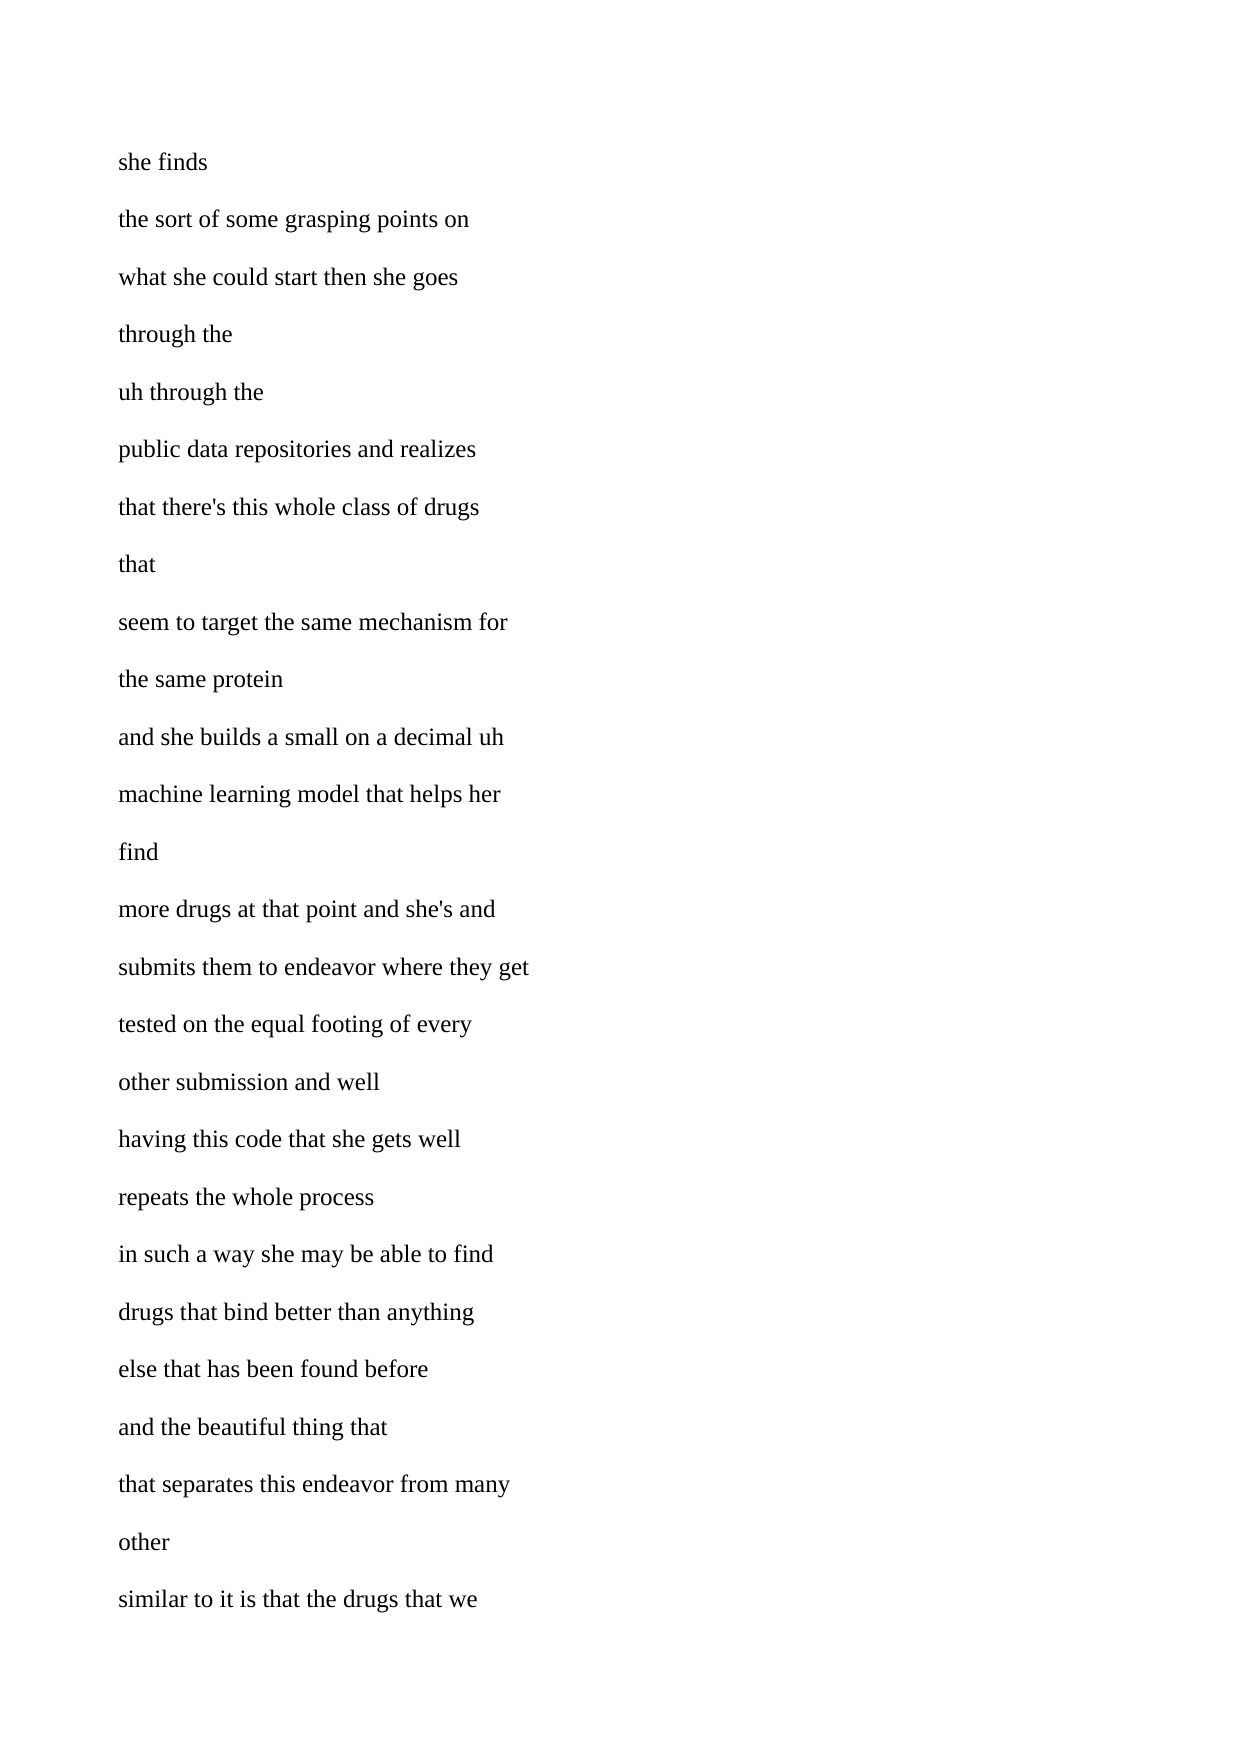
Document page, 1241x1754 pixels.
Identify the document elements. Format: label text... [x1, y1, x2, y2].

text she finds [118, 147, 1122, 176]
text repeats the whole process [118, 1182, 1122, 1211]
text the same protein [118, 664, 1122, 693]
text drugs that bind better than anything [118, 1297, 1122, 1326]
text that [118, 549, 1122, 578]
text machine learning model that helps her [118, 779, 1122, 808]
text that separates this endeavor from many [118, 1469, 1122, 1498]
text and she builds a small on a decimal uh [118, 722, 1122, 751]
text the sort of some grasping points on [118, 204, 1122, 233]
text what she could start then she goes [118, 262, 1122, 291]
text find [118, 837, 1122, 866]
text through the [118, 319, 1122, 348]
text submits them to endeavor where they get [118, 952, 1122, 981]
text and the beautiful thing that [118, 1412, 1122, 1441]
text similar to it is that the drugs that we [118, 1584, 1122, 1613]
text other [118, 1527, 1122, 1556]
text public data repositories and realizes [118, 434, 1122, 463]
text other submission and well [118, 1067, 1122, 1096]
text seem to target the same mechanism for [118, 607, 1122, 636]
text having this code that she gets well [118, 1124, 1122, 1153]
text tested on the equal footing of every [118, 1009, 1122, 1038]
text else that has been found before [118, 1354, 1122, 1383]
text uh through the [118, 377, 1122, 406]
text that there's this whole class of drugs [118, 492, 1122, 521]
text in such a way she may be able to find [118, 1239, 1122, 1268]
text more drugs at that point and she's and [118, 894, 1122, 923]
